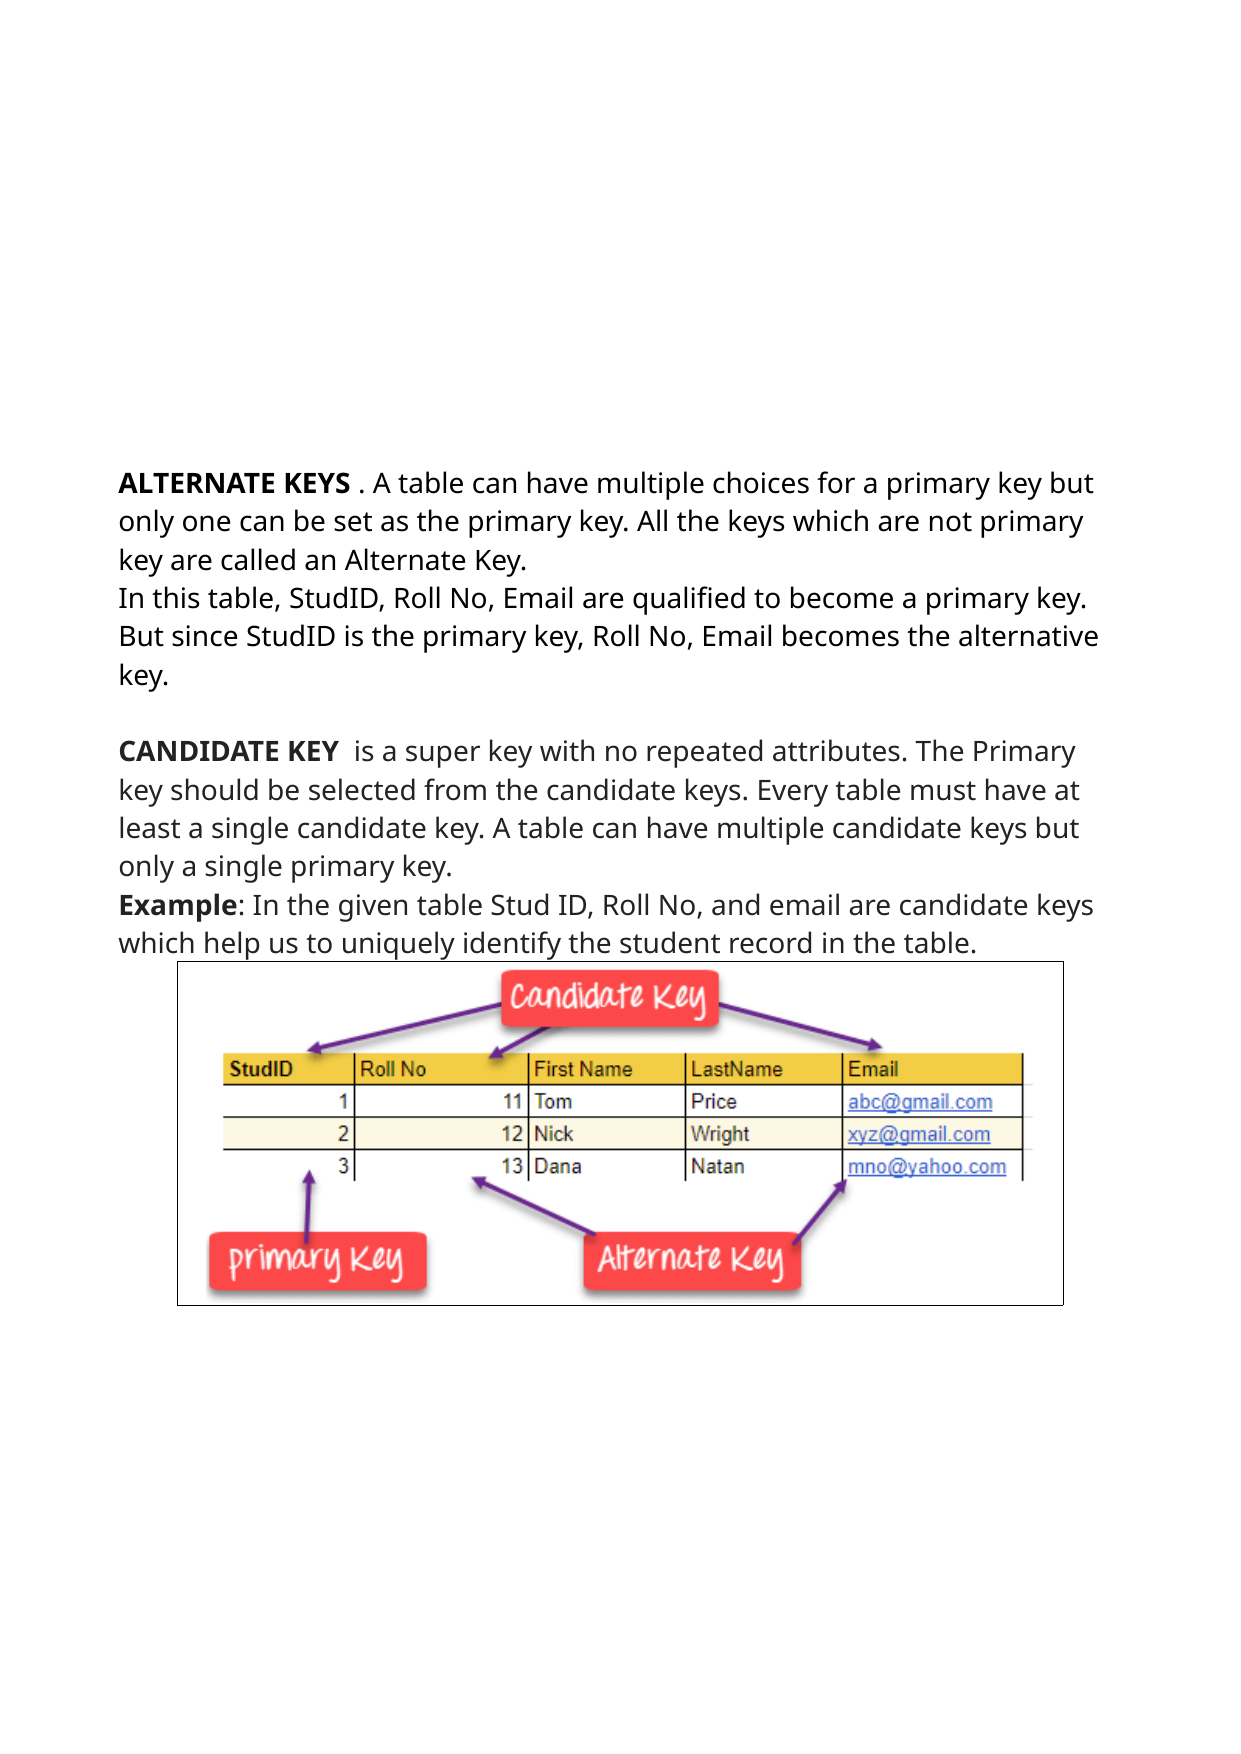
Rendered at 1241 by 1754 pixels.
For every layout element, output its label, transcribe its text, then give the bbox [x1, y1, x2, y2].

text CANDIDATE KEY is a super key with no repeated attributes. The Primary key should be selected from the candidate keys. Every table must have at least a single candidate key. A table can have multiple candidate keys but only a single primary key. [118, 731, 1122, 885]
text Example: In the given table Stud ID, Roll No, and email are candidate keys which help us to uniquely identify the student record in the table. [118, 885, 1122, 961]
picture [180, 964, 1060, 1303]
text ALTERNATE KEYS . A table can have multiple choices for a primary key but only one can be set as the primary key. All the keys which are not primary key are called an Alternate Key. [118, 463, 1122, 578]
text In this table, StudID, Roll No, Email are qualified to become a primary key. But since StudID is the primary key, Roll No, Email becomes the alternative key. [118, 578, 1122, 693]
